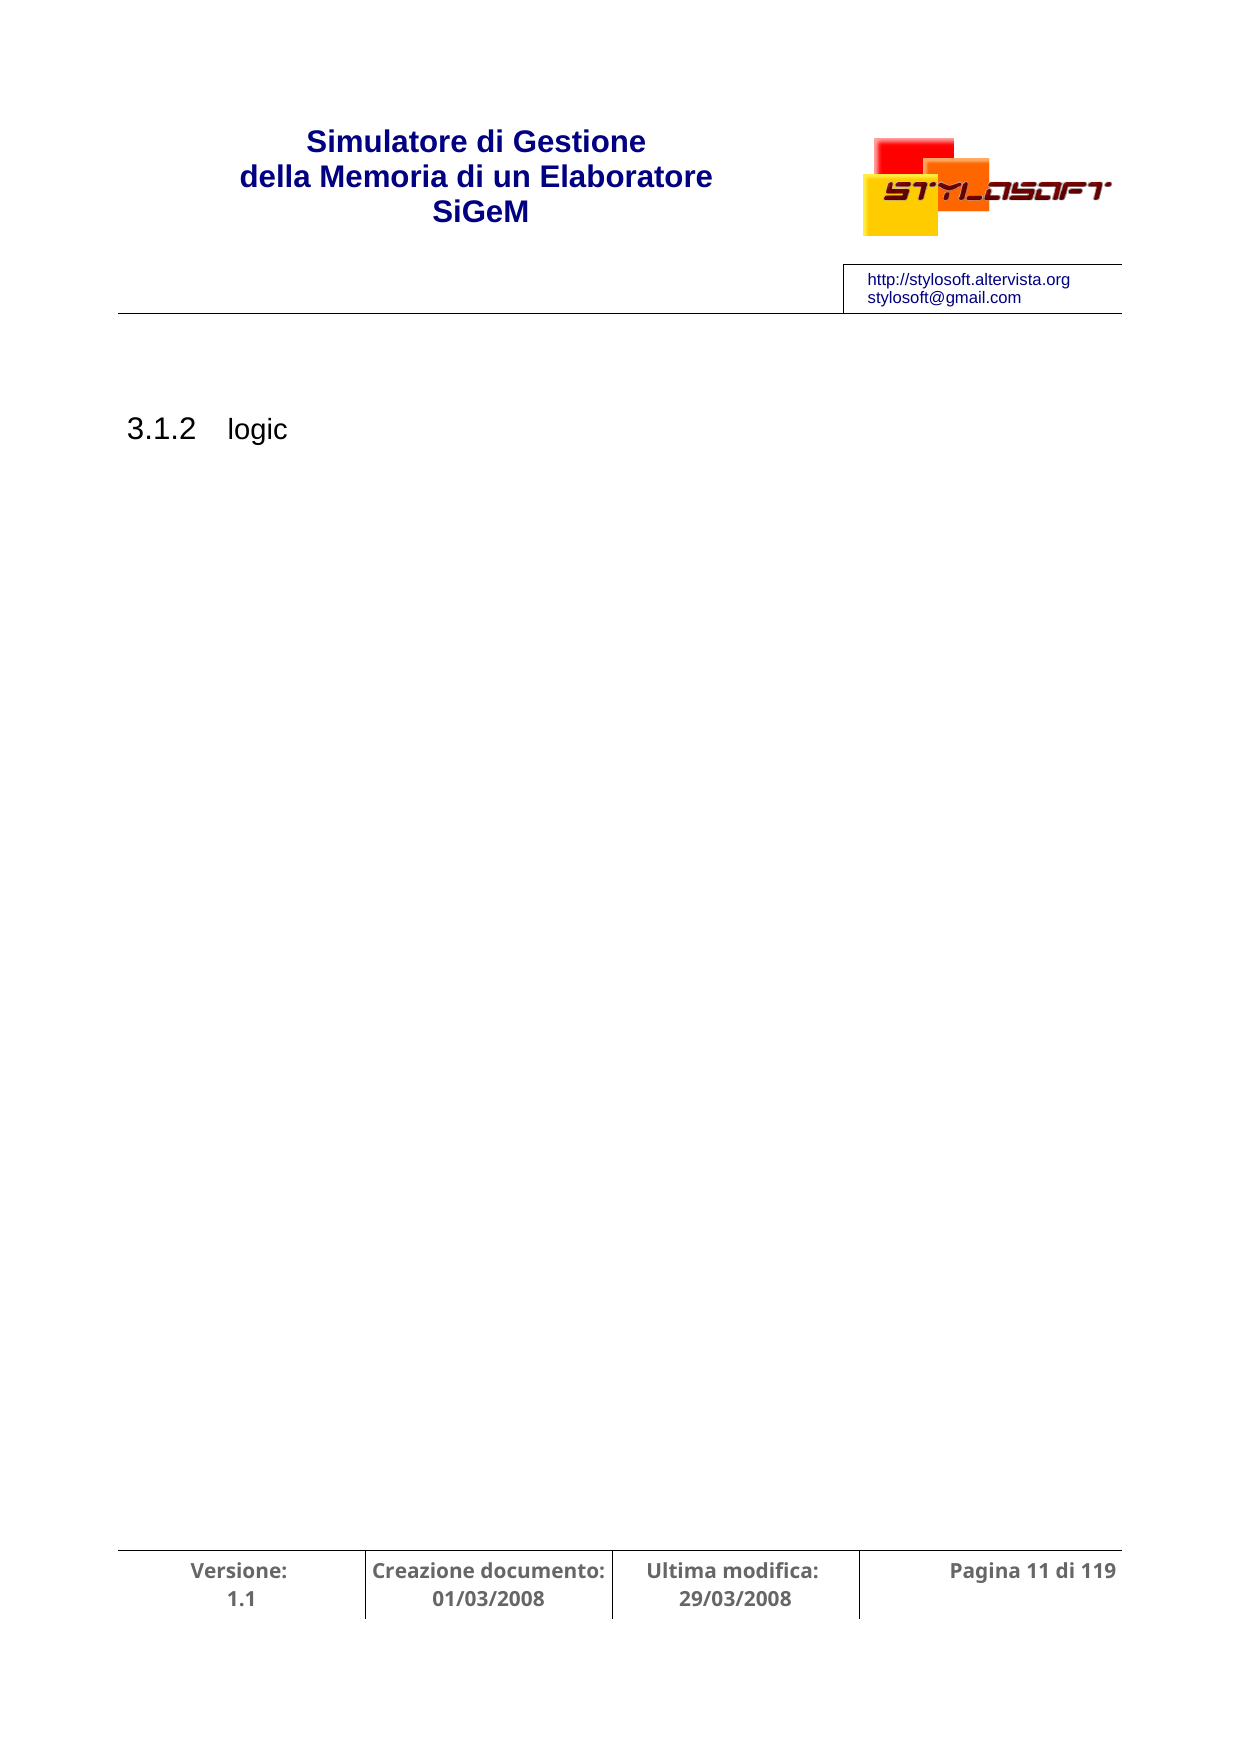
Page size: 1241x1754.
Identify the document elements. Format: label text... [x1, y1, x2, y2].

subtitle logic [118, 411, 1122, 446]
subtitle Diagrammi di sequenza [118, 512, 1122, 547]
picture [848, 123, 1117, 247]
